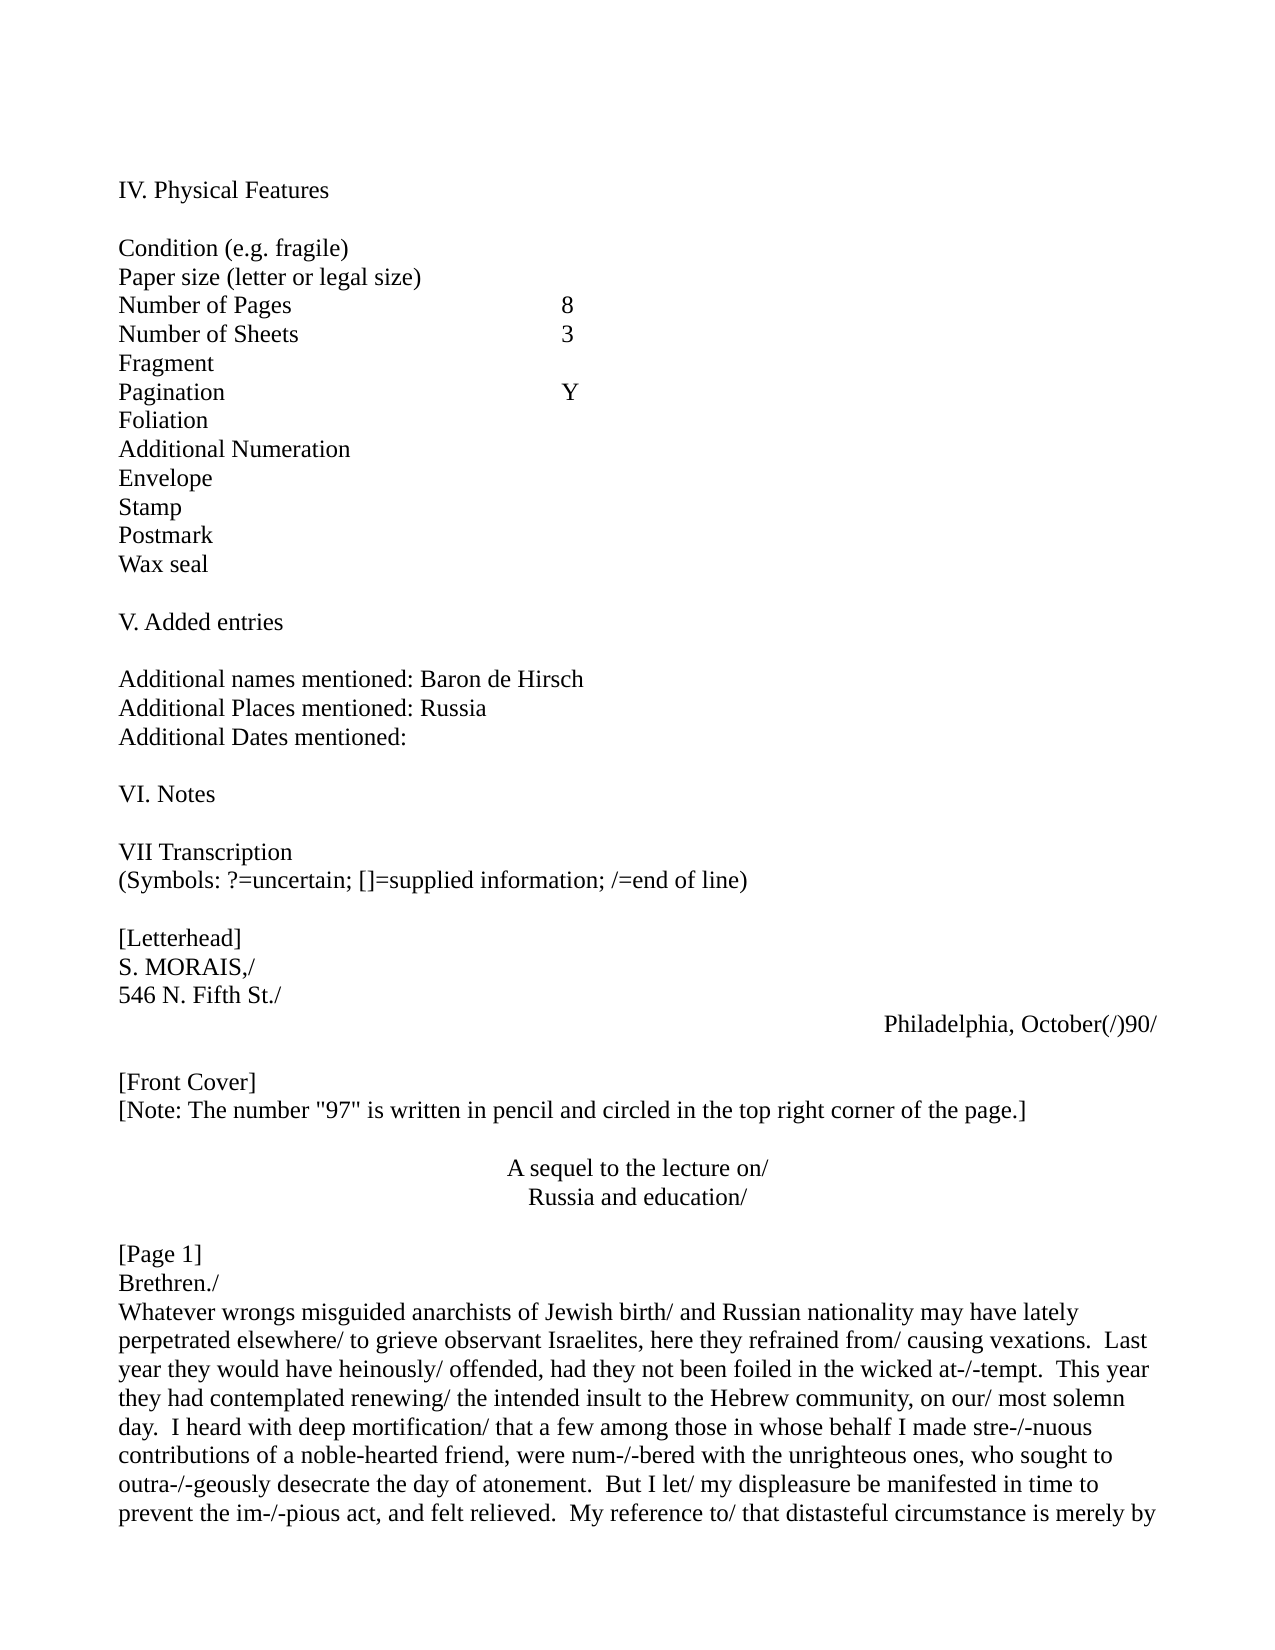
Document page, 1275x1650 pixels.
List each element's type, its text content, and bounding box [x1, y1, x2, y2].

text Pagination Y [118, 377, 1157, 406]
text Condition (e.g. fragile) [118, 233, 1157, 262]
text [Front Cover] [118, 1067, 1157, 1096]
text Additional Places mentioned: Russia [118, 693, 1157, 722]
text Additional names mentioned: Baron de Hirsch [118, 664, 1157, 693]
text Wax seal [118, 549, 1157, 578]
text (Symbols: ?=uncertain; []=supplied information; /=end of line) [118, 866, 1157, 894]
text Envelope [118, 463, 1157, 492]
text Postma rk [118, 521, 1157, 549]
text Fragment [118, 348, 1157, 377]
text Number of Sheets 3 [118, 319, 1157, 348]
text Stamp [118, 492, 1157, 521]
text [Letterhead] [118, 923, 1157, 952]
text Additional Dates mentioned: [118, 722, 1157, 751]
text IV. Physical Features [118, 176, 1157, 204]
text VI. Notes [118, 779, 1157, 808]
text [Page 1] [118, 1239, 1157, 1268]
text S. MORAIS,/ [118, 952, 1157, 981]
text [Note: The number "97" is written in pencil and circled in the top right corner of the page.] [118, 1096, 1157, 1124]
text 546 N. Fifth St./ [118, 981, 1157, 1009]
text Whatever wrongs misguided anarchists of Jewish birth/ and Russian nationality may have lately perpetrated elsewhere/ to grieve observant Israelites, here they refrained from/ causing vexations. Last year they would have heinously/ offended, had they not been foiled in the wicked at-/-tempt. This year they had contemplated renewing/ the intended insult to the Hebrew community, on our/ most solemn day. I heard with deep mortification/ that a few among those in whose behalf I made stre-/-nuous contributions of a noble-hearted friend, were num-/-bered with the unrighteous ones, who sought to outra-/-geously desecrate the day of atonement. But I let/ my displeasure be manifested in time to prevent the im-/-pious act, and felt relieved. My reference to/ that distasteful circumstance is merely by [118, 1297, 1157, 1527]
text Brethren./ [118, 1268, 1157, 1297]
text A sequel to the lecture on/ [118, 1153, 1157, 1182]
text Philadelphia, October(/)90/ [118, 1009, 1157, 1038]
text Additional Numeration [118, 434, 1157, 463]
text VII Transcription [118, 837, 1157, 866]
text Number of Pages 8 [118, 291, 1157, 319]
text Paper size (letter or legal size) [118, 262, 1157, 291]
text Foliation [118, 406, 1157, 434]
text V. Added entries [118, 607, 1157, 636]
text Russia and education/ [118, 1182, 1157, 1211]
